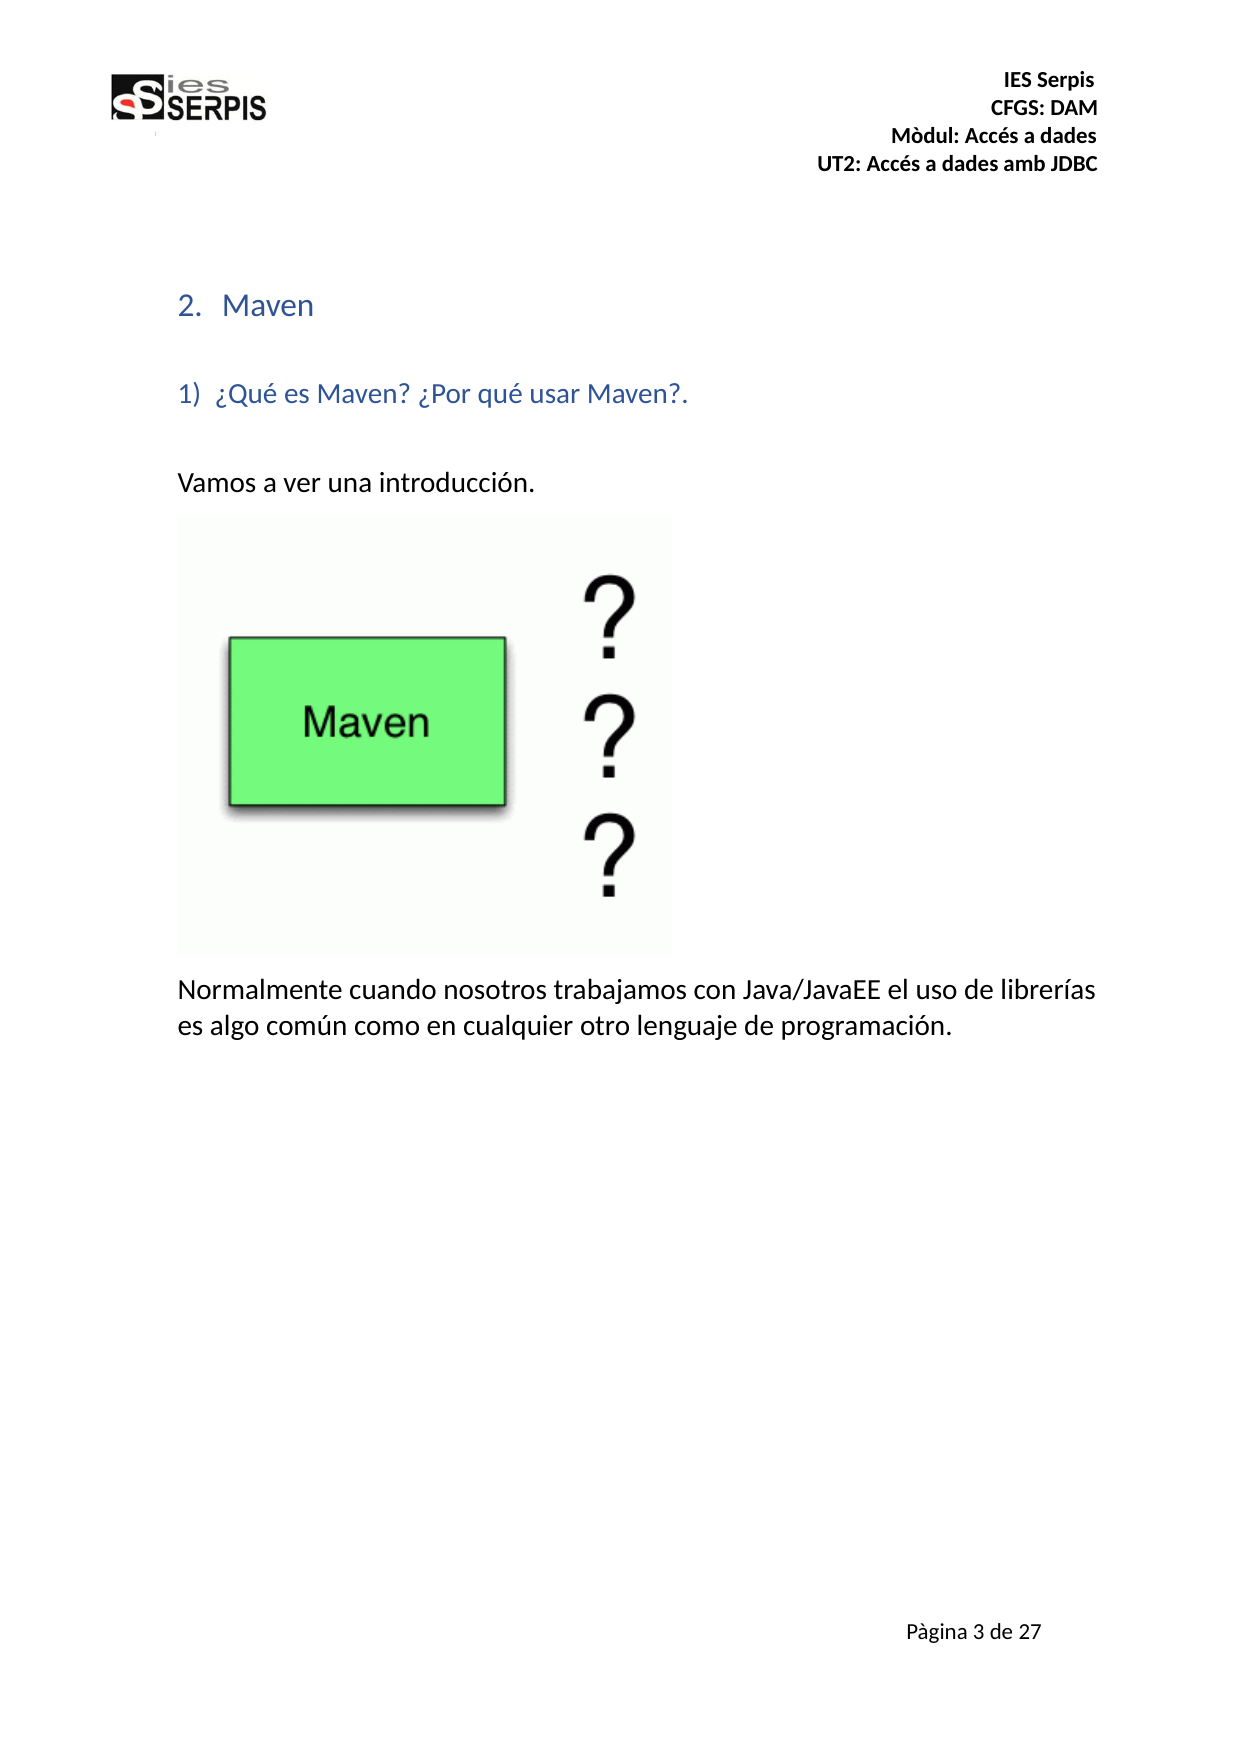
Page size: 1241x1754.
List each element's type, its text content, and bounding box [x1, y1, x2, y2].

subtitle ¿Qué es Maven? ¿Por qué usar Maven?. [177, 375, 1122, 411]
picture [105, 65, 279, 136]
picture [177, 516, 673, 955]
text Vamos a ver una introducción. [177, 464, 1122, 500]
subtitle Maven [177, 284, 1122, 325]
text Normalmente cuando nosotros trabajamos con Java/JavaEE el uso de librerías es algo común como en cualquier otro lenguaje de programación. [177, 971, 1122, 1042]
